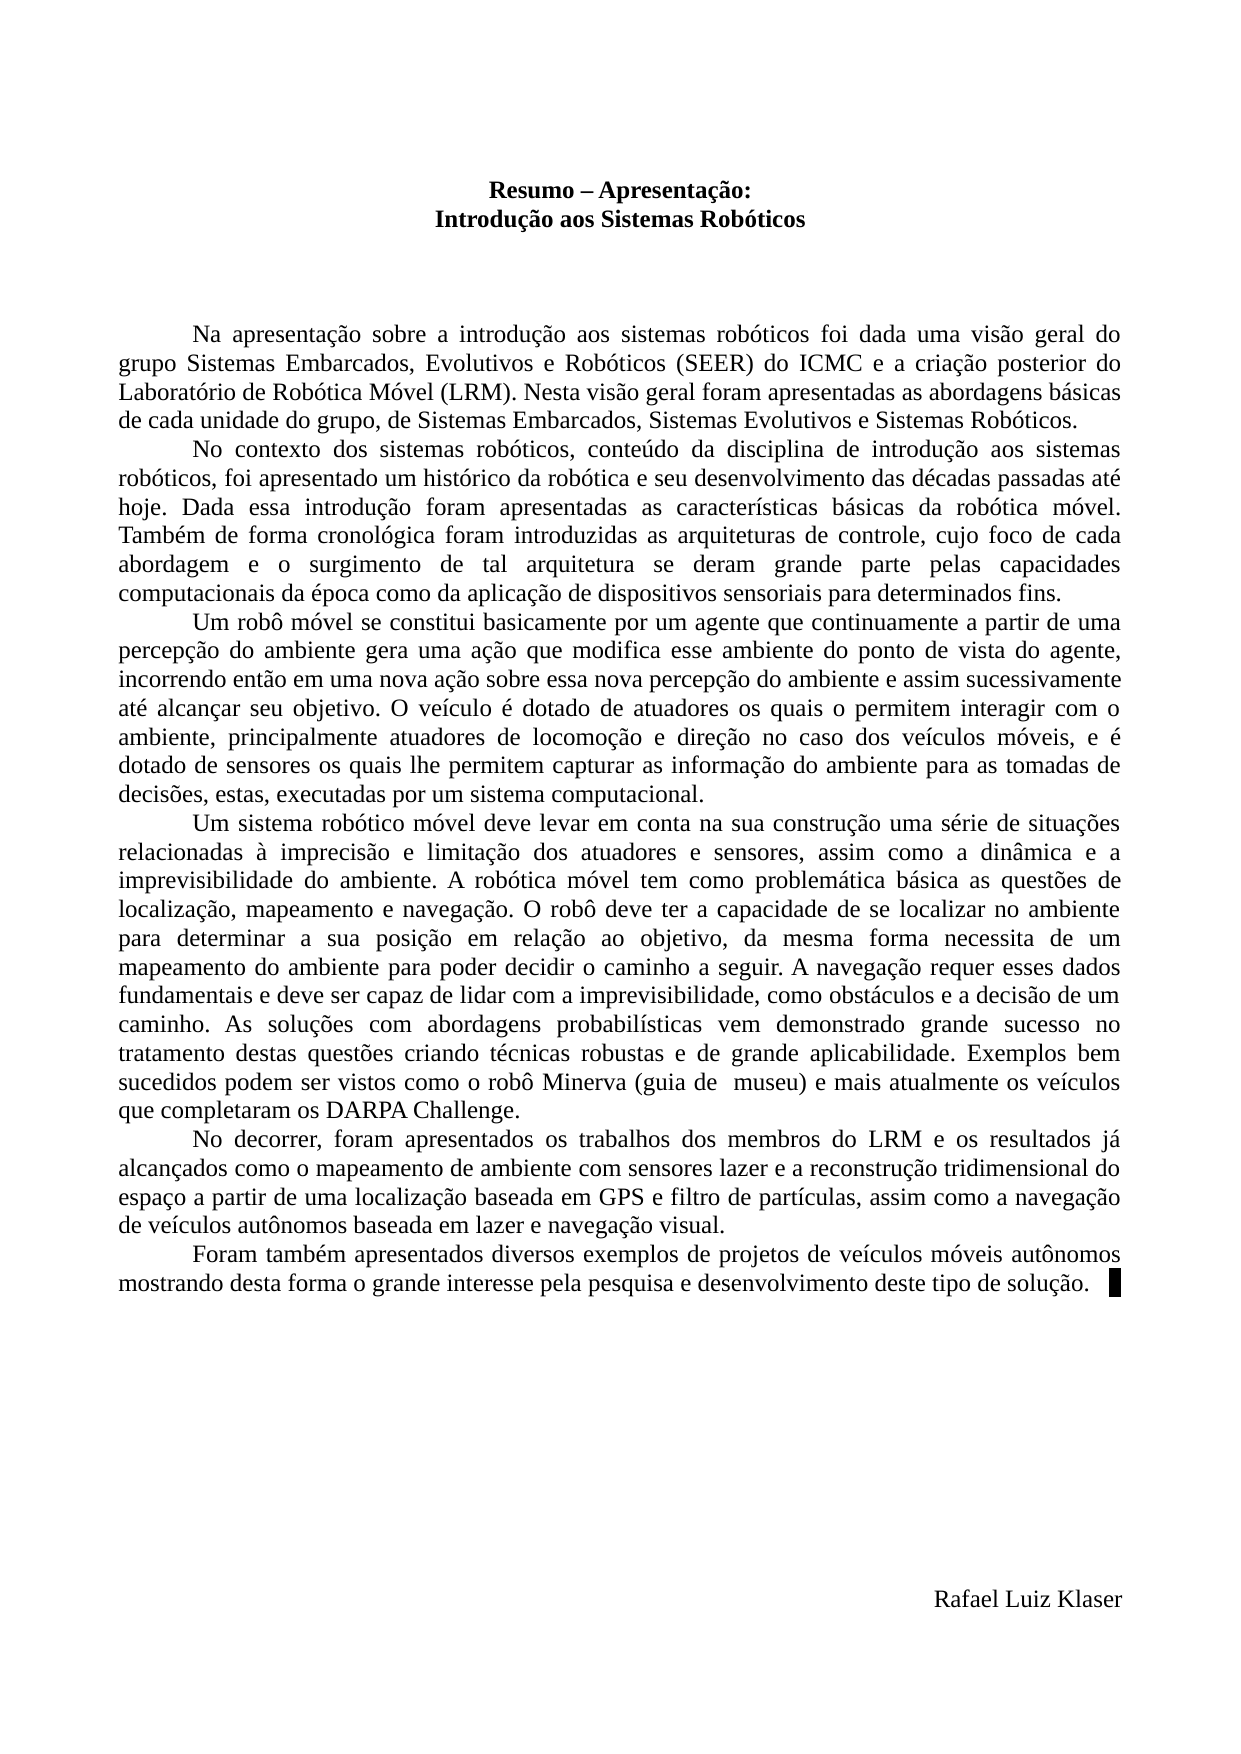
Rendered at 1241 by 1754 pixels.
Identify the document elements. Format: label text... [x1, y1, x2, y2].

text Resumo – Apresentação: [118, 176, 1122, 204]
text Na apresentação sobre a introdução aos sistemas robóticos foi dada uma visão geral do grupo Sistemas Embarcados, Evolutivos e Robóticos (SEER) do ICMC e a criação posterior do Laboratório de Robótica Móvel (LRM). Nesta visão geral foram apresentadas as abordagens básicas de cada unidade do grupo, de Sistemas Embarcados, Sistemas Evolutivos e Sistemas Robóticos. [118, 319, 1122, 434]
text Foram também apresentados diversos exemplos de projetos de veículos móveis autônomos mostrando desta forma o grande interesse pela pesquisa e desenvolvimento deste tipo de solução. [118, 1239, 1122, 1297]
text Um robô móvel se constitui basicamente por um agente que continuamente a partir de uma percepção do ambiente gera uma ação que modifica esse ambiente do ponto de vista do agente, incorrendo então em uma nova ação sobre essa nova percepção do ambiente e assim sucessivamente até alcançar seu objetivo. O veículo é dotado de atuadores os quais o permitem interagir com o ambiente, principalmente atuadores de locomoção e direção no caso dos veículos móveis, e é dotado de sensores os quais lhe permitem capturar as informação do ambiente para as tomadas de decisões, estas, executadas por um sistema computacional. [118, 607, 1122, 808]
text Rafael Luiz Klaser [118, 1584, 1122, 1613]
text No contexto dos sistemas robóticos, conteúdo da disciplina de introdução aos sistemas robóticos, foi apresentado um histórico da robótica e seu desenvolvimento das décadas passadas até hoje. Dada essa introdução foram apresentadas as características básicas da robótica móvel. Também de forma cronológica foram introduzidas as arquiteturas de controle, cujo foco de cada abordagem e o surgimento de tal arquitetura se deram grande parte pelas capacidades computacionais da época como da aplicação de dispositivos sensoriais para determinados fins. [118, 434, 1122, 607]
text Introdução aos Sistemas Robóticos [118, 204, 1122, 233]
text No decorrer, foram apresentados os trabalhos dos membros do LRM e os resultados já alcançados como o mapeamento de ambiente com sensores lazer e a reconstrução tridimensional do espaço a partir de uma localização baseada em GPS e filtro de partículas, assim como a navegação de veículos autônomos baseada em lazer e navegação visual. [118, 1124, 1122, 1239]
text Um sistema robótico móvel deve levar em conta na sua construção uma série de situações relacionadas à imprecisão e limitação dos atuadores e sensores, assim como a dinâmica e a imprevisibilidade do ambiente. A robótica móvel tem como problemática básica as questões de localização, mapeamento e navegação. O robô deve ter a capacidade de se localizar no ambiente para determinar a sua posição em relação ao objetivo, da mesma forma necessita de um mapeamento do ambiente para poder decidir o caminho a seguir. A navegação requer esses dados fundamentais e deve ser capaz de lidar com a imprevisibilidade, como obstáculos e a decisão de um caminho. As soluções com abordagens probabilísticas vem demonstrado grande sucesso no tratamento destas questões criando técnicas robustas e de grande aplicabilidade. Exemplos bem sucedidos podem ser vistos como o robô Minerva (guia de museu) e mais atualmente os veículos que completaram os DARPA Challenge. [118, 808, 1122, 1124]
